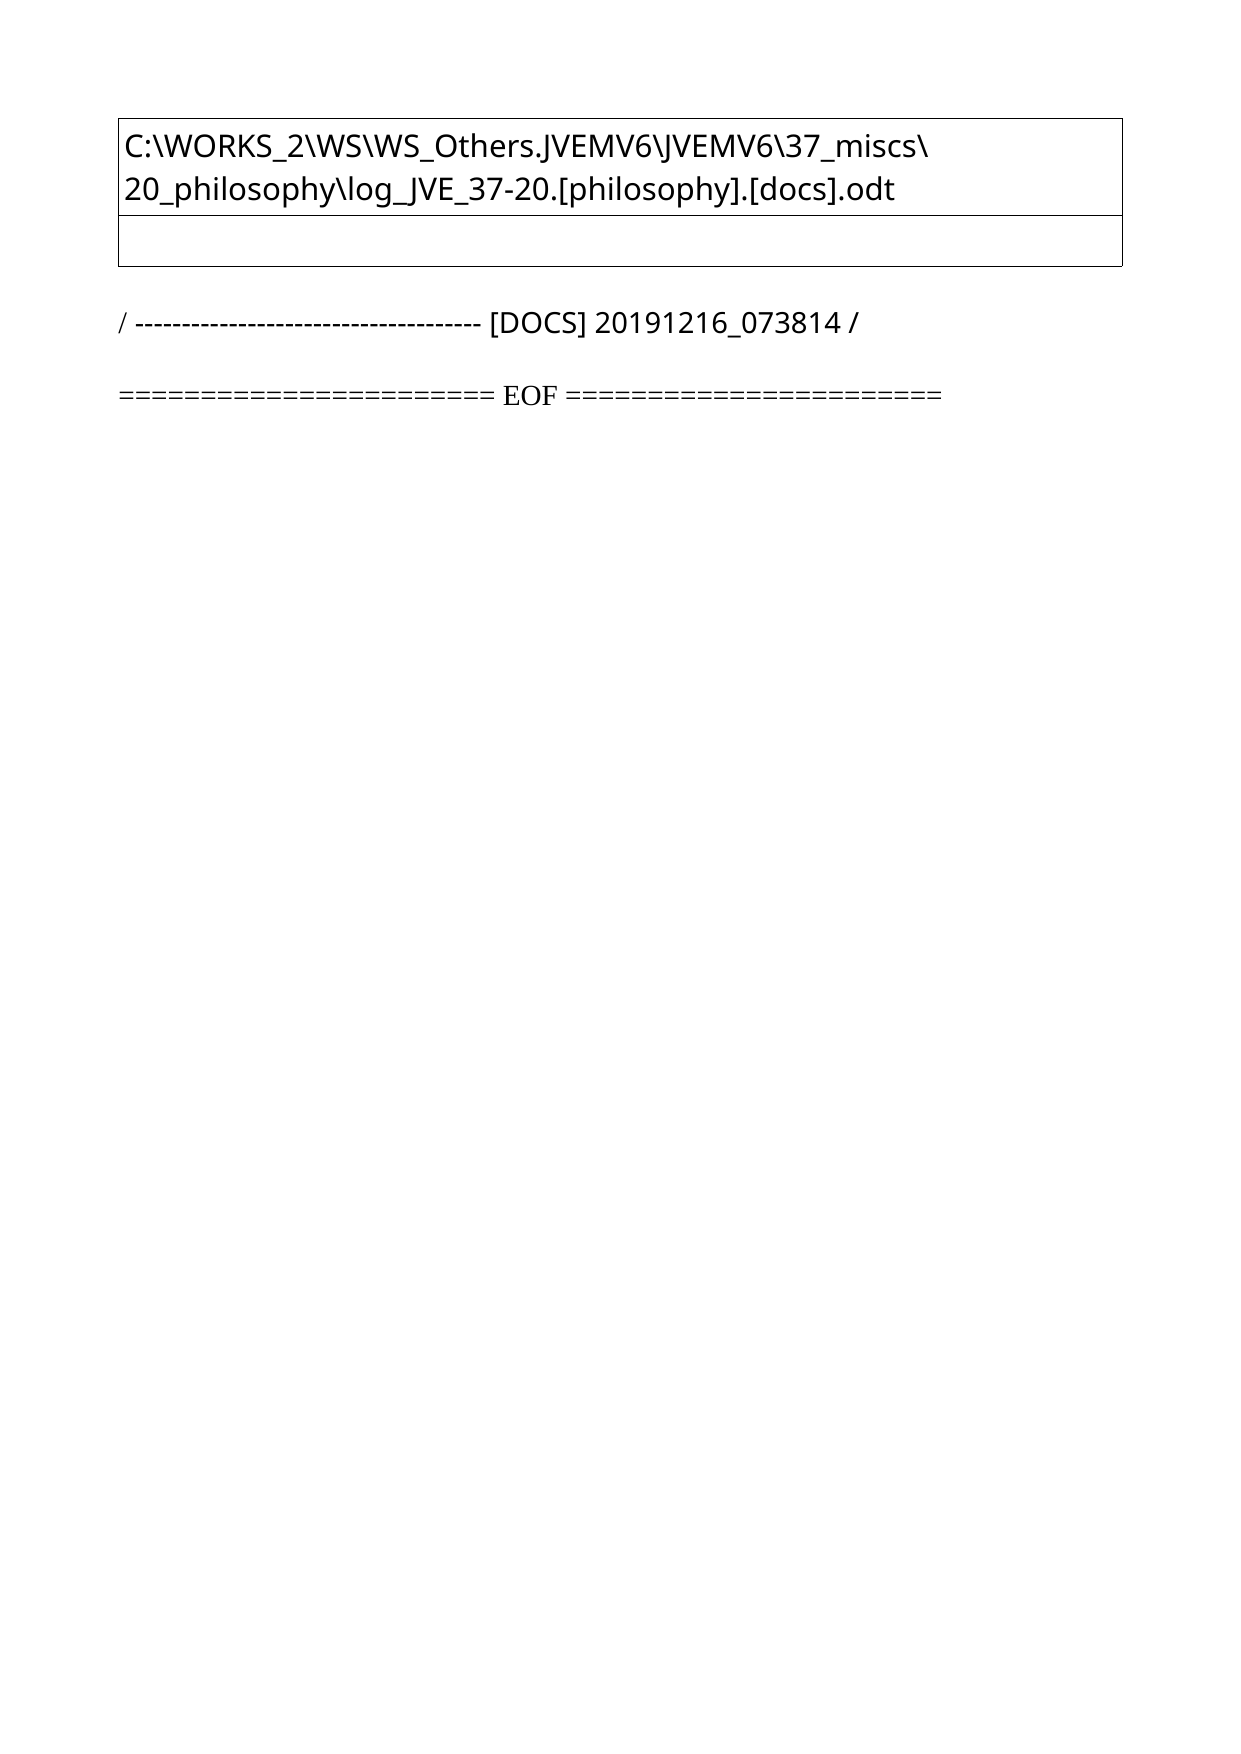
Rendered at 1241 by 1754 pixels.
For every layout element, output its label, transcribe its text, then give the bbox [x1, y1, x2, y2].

table_cell [119, 216, 1122, 266]
text ======================= EOF ======================= [118, 378, 1122, 411]
table_header C:\WORKS_2\WS\WS_Others.JVEMV6\JVEMV6\37_miscs\20_philosophy\log_JVE_37-20.[philosophy].[docs].odt [119, 119, 1122, 215]
text / ------------------------------------- [DOCS] 20191216_073814 / [118, 302, 1122, 342]
